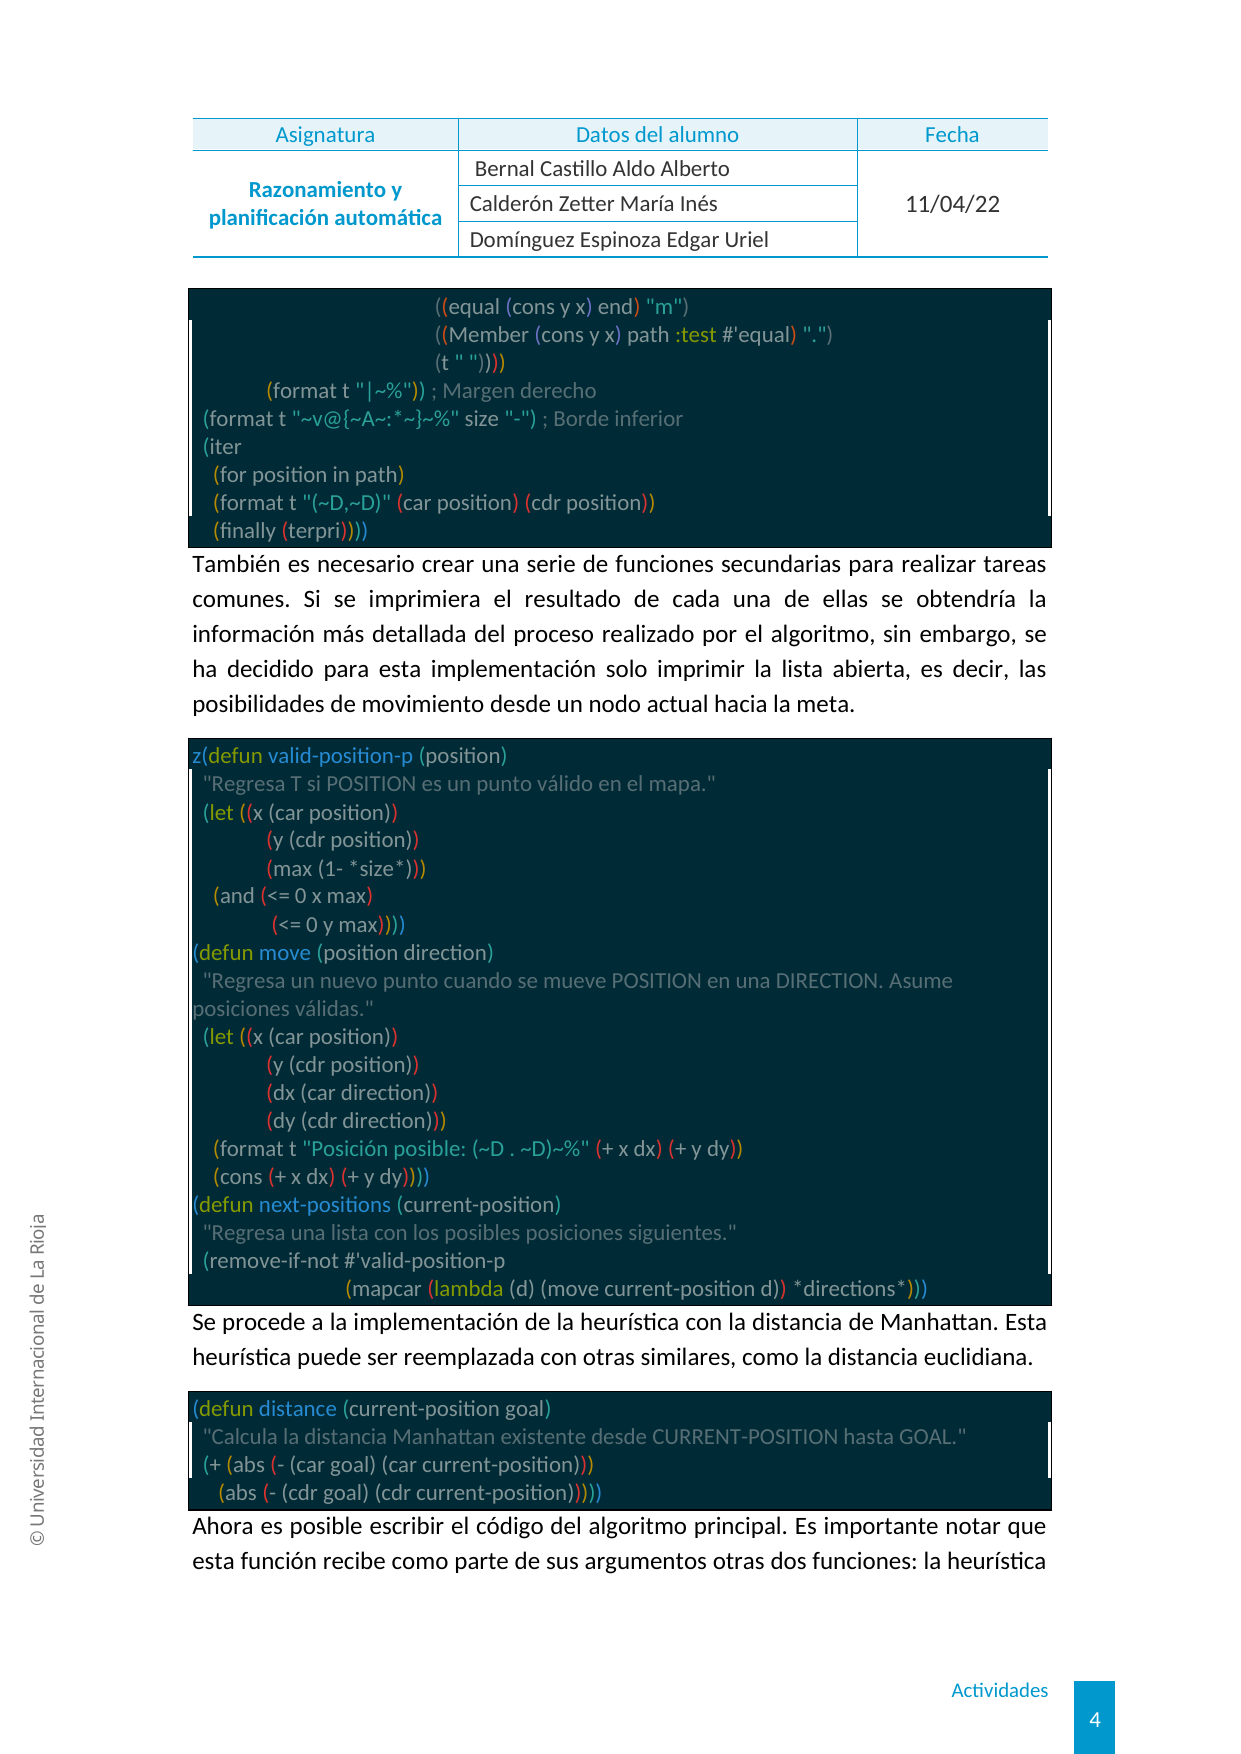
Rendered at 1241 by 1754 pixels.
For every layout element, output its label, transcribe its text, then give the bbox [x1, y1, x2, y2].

text (format t "|~%")) ; Margen derecho [192, 376, 1048, 404]
text (y (cdr position)) [192, 1050, 1048, 1078]
text (and (<= 0 x max) [192, 882, 1048, 910]
text ((equal (cons y x) end) "m") [189, 289, 1051, 320]
text (abs (- (cdr goal) (cdr current-position))))) [189, 1474, 1051, 1509]
text (defun next-positions (current-position) [192, 1190, 1048, 1218]
text Ahora es posible escribir el código del algoritmo principal. Es importante notar que esta función recibe como parte de sus argumentos otras dos funciones: la heurística [192, 1511, 1048, 1576]
text (iter [192, 432, 1048, 460]
text (remove-if-not #'valid-position-p [192, 1246, 1048, 1270]
text También es necesario crear una serie de funciones secundarias para realizar tareas comunes. Si se imprimiera el resultado de cada una de ellas se obtendría la información más detallada del proceso realizado por el algoritmo, sin embargo, se ha decidido para esta implementación solo imprimir la lista abierta, es decir, las posibilidades de movimiento desde un nodo actual hacia la meta. [192, 548, 1048, 718]
text © Universidad Internacional de La Rioja (UNIR) [24, 1196, 46, 1582]
text (mapcar (lambda (d) (move current-position d)) *directions*))) [189, 1270, 1051, 1305]
text (format t "(~D,~D)" (car position) (cdr position)) [192, 488, 1048, 512]
text (format t "Posición posible: (~D . ~D)~%" (+ x dx) (+ y dy)) [192, 1134, 1048, 1162]
text z(defun valid-position-p (position) [189, 739, 1051, 769]
text (cons (+ x dx) (+ y dy)))) [192, 1162, 1048, 1190]
text (finally (terpri)))) [189, 512, 1051, 547]
text (format t "~v@{~A~:*~}~%" size "-") ; Borde inferior [192, 404, 1048, 432]
text (dx (car direction)) [192, 1078, 1048, 1106]
text (max (1- *size*))) [192, 854, 1048, 882]
text (dy (cdr direction))) [192, 1106, 1048, 1134]
text (for position in path) [192, 460, 1048, 488]
text "Regresa un nuevo punto cuando se mueve POSITION en una DIRECTION. Asume posiciones válidas." [192, 966, 1048, 1022]
text (defun distance (current-position goal) [189, 1392, 1051, 1422]
text (let ((x (car position)) [192, 1022, 1048, 1050]
text "Regresa una lista con los posibles posiciones siguientes." [192, 1218, 1048, 1246]
text (defun move (position direction) [192, 938, 1048, 966]
text Se procede a la implementación de la heurística con la distancia de Manhattan. Esta heurística puede ser reemplazada con otras similares, como la distancia euclidiana. [192, 1306, 1048, 1371]
text (let ((x (car position)) [192, 798, 1048, 826]
text ((Member (cons y x) path :test #'equal) ".") [192, 320, 1048, 348]
text (y (cdr position)) [192, 826, 1048, 854]
text (<= 0 y max)))) [192, 910, 1048, 938]
text "Calcula la distancia Manhattan existente desde CURRENT-POSITION hasta GOAL." [192, 1422, 1048, 1451]
text (+ (abs (- (car goal) (car current-position))) [192, 1451, 1048, 1474]
text (t " ")))) [192, 348, 1048, 376]
text "Regresa T si POSITION es un punto válido en el mapa." [192, 769, 1048, 798]
